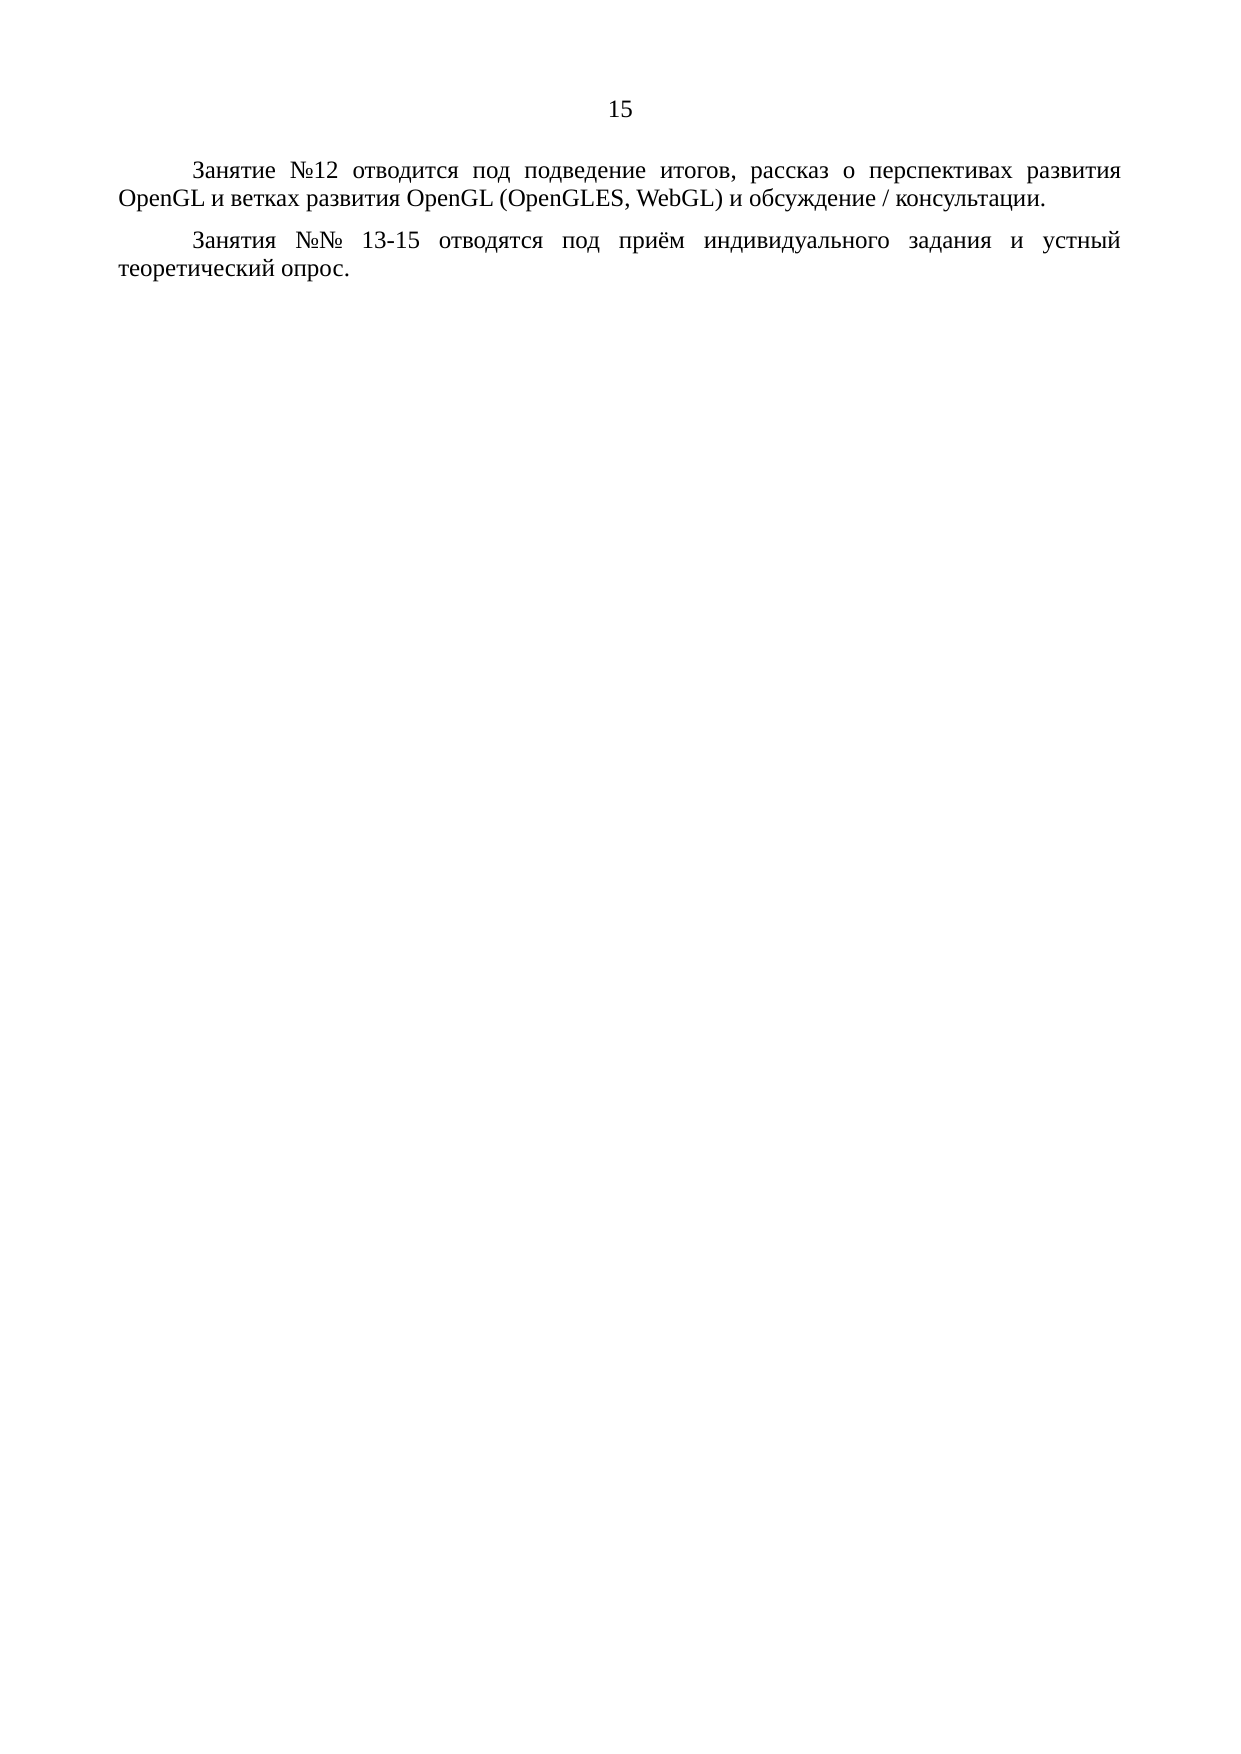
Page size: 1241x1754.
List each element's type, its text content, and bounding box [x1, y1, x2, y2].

text Занятия №№ 13-15 отводятся под приём индивидуального задания и устный теоретический опрос. [118, 225, 1122, 282]
text Занятие №12 отводится под подведение итогов, рассказ о перспективах развития OpenGL и ветках развития OpenGL (OpenGLES, WebGL) и обсуждение / консультации. [118, 155, 1122, 212]
